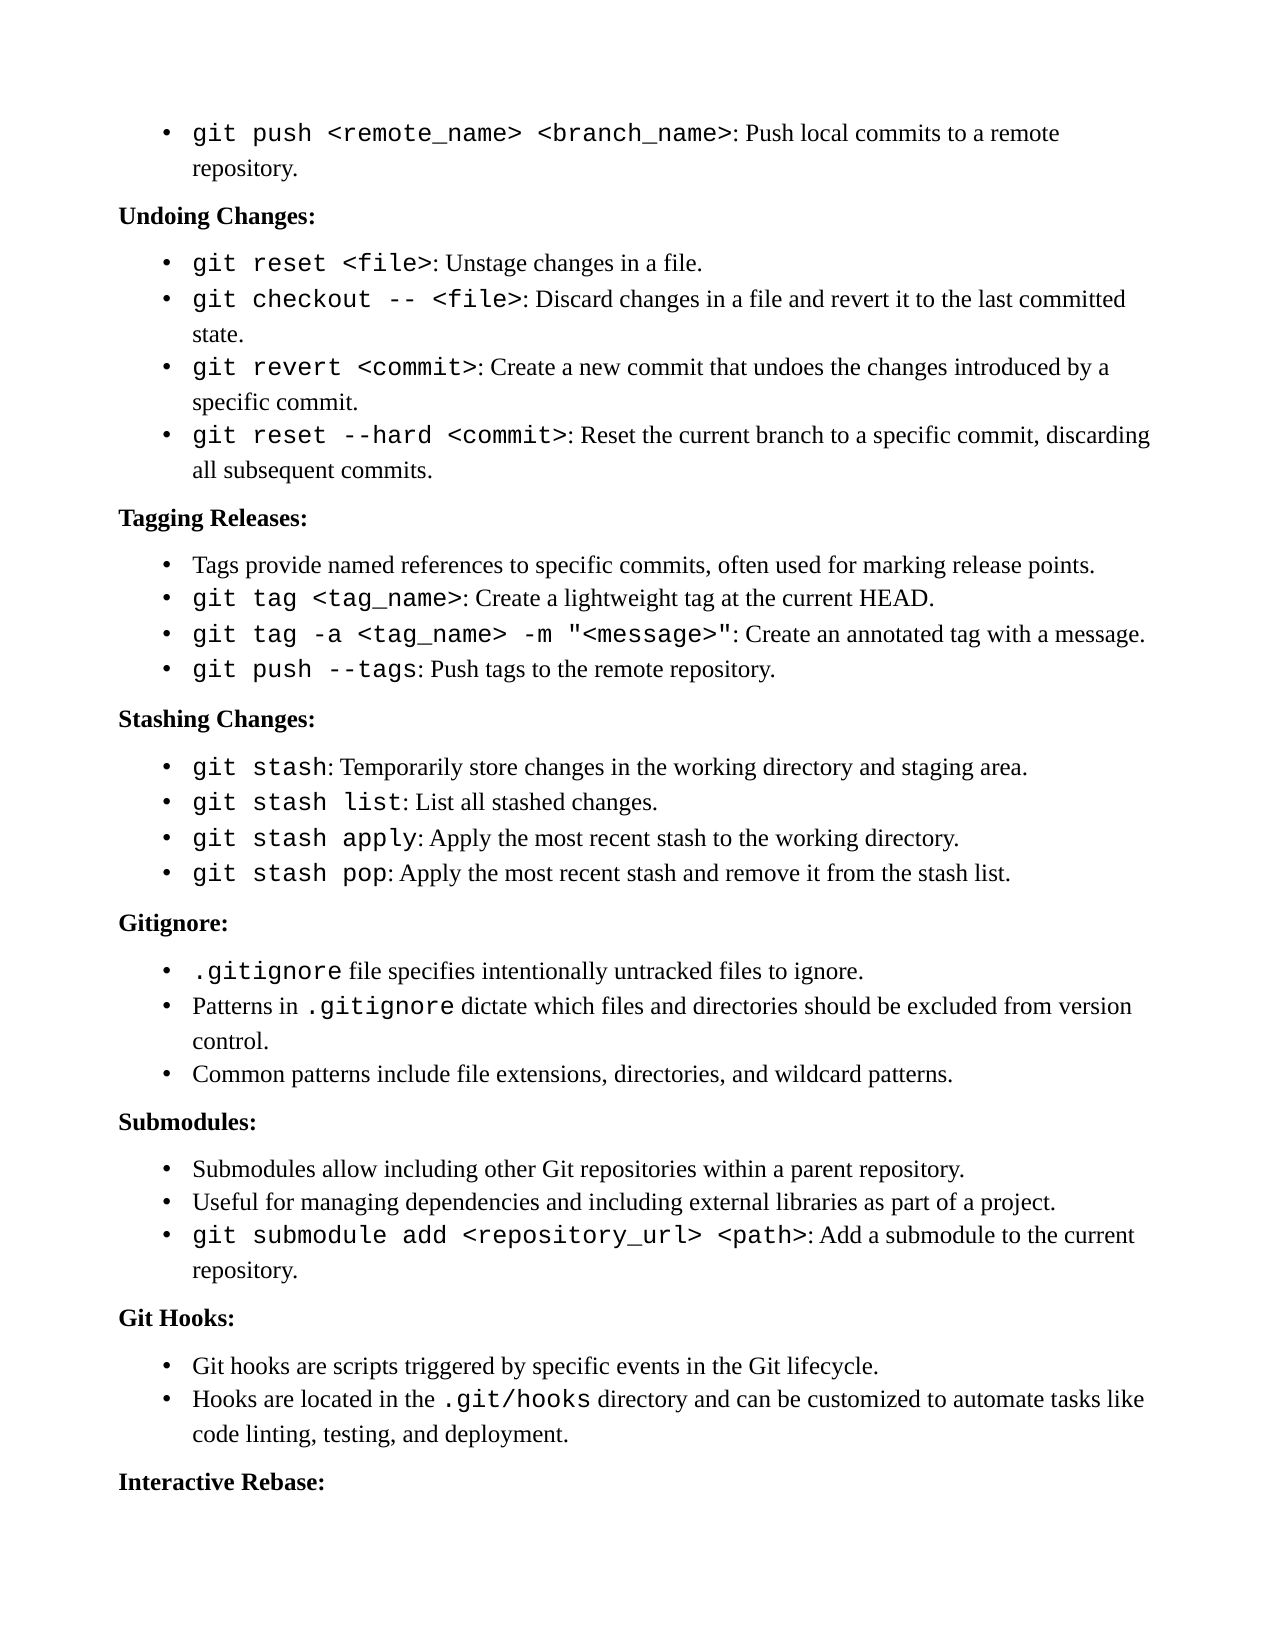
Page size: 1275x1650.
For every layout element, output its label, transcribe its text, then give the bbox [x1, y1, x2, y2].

list git submodule add <repository_url> <path>: Add a submodule to the current repository. [162, 1221, 1157, 1284]
list git stash: Temporarily store changes in the working directory and staging area. [162, 752, 1157, 783]
text Submodules: [118, 1107, 1157, 1136]
list git stash apply: Apply the most recent stash to the working directory. [162, 823, 1157, 853]
list git push --tags: Push tags to the remote repository. [162, 654, 1157, 685]
list Tags provide named references to specific commits, often used for marking release points. [162, 550, 1157, 579]
list git tag -a <tag_name> -m "<message>": Create an annotated tag with a message. [162, 619, 1157, 650]
text Stashing Changes: [118, 704, 1157, 733]
text Undoing Changes: [118, 201, 1157, 229]
text Git Hooks: [118, 1303, 1157, 1332]
list git stash pop: Apply the most recent stash and remove it from the stash list. [162, 858, 1157, 889]
text Interactive Rebase: [118, 1467, 1157, 1495]
list Patterns in .gitignore dictate which files and directories should be excluded from version control. [162, 991, 1157, 1055]
list git reset <file>: Unstage changes in a file. [162, 248, 1157, 279]
text Gitignore: [118, 908, 1157, 937]
list git tag <tag_name>: Create a lightweight tag at the current HEAD. [162, 583, 1157, 614]
list Hooks are located in the .git/hooks directory and can be customized to automate tasks like code linting, testing, and deployment. [162, 1384, 1157, 1448]
list git reset --hard <commit>: Reset the current branch to a specific commit, discarding all subsequent commits. [162, 420, 1157, 484]
list git checkout -- <file>: Discard changes in a file and revert it to the last committed state. [162, 284, 1157, 348]
list Submodules allow including other Git repositories within a parent repository. [162, 1154, 1157, 1183]
list git stash list: List all stashed changes. [162, 787, 1157, 818]
text Tagging Releases: [118, 503, 1157, 532]
list Git hooks are scripts triggered by specific events in the Git lifecycle. [162, 1351, 1157, 1379]
list Useful for managing dependencies and including external libraries as part of a project. [162, 1187, 1157, 1216]
list git push <remote_name> <branch_name>: Push local commits to a remote repository. [162, 118, 1157, 182]
list Common patterns include file extensions, directories, and wildcard patterns. [162, 1059, 1157, 1088]
list git revert <commit>: Create a new commit that undoes the changes introduced by a specific commit. [162, 352, 1157, 416]
list .gitignore file specifies intentionally untracked files to ignore. [162, 956, 1157, 987]
